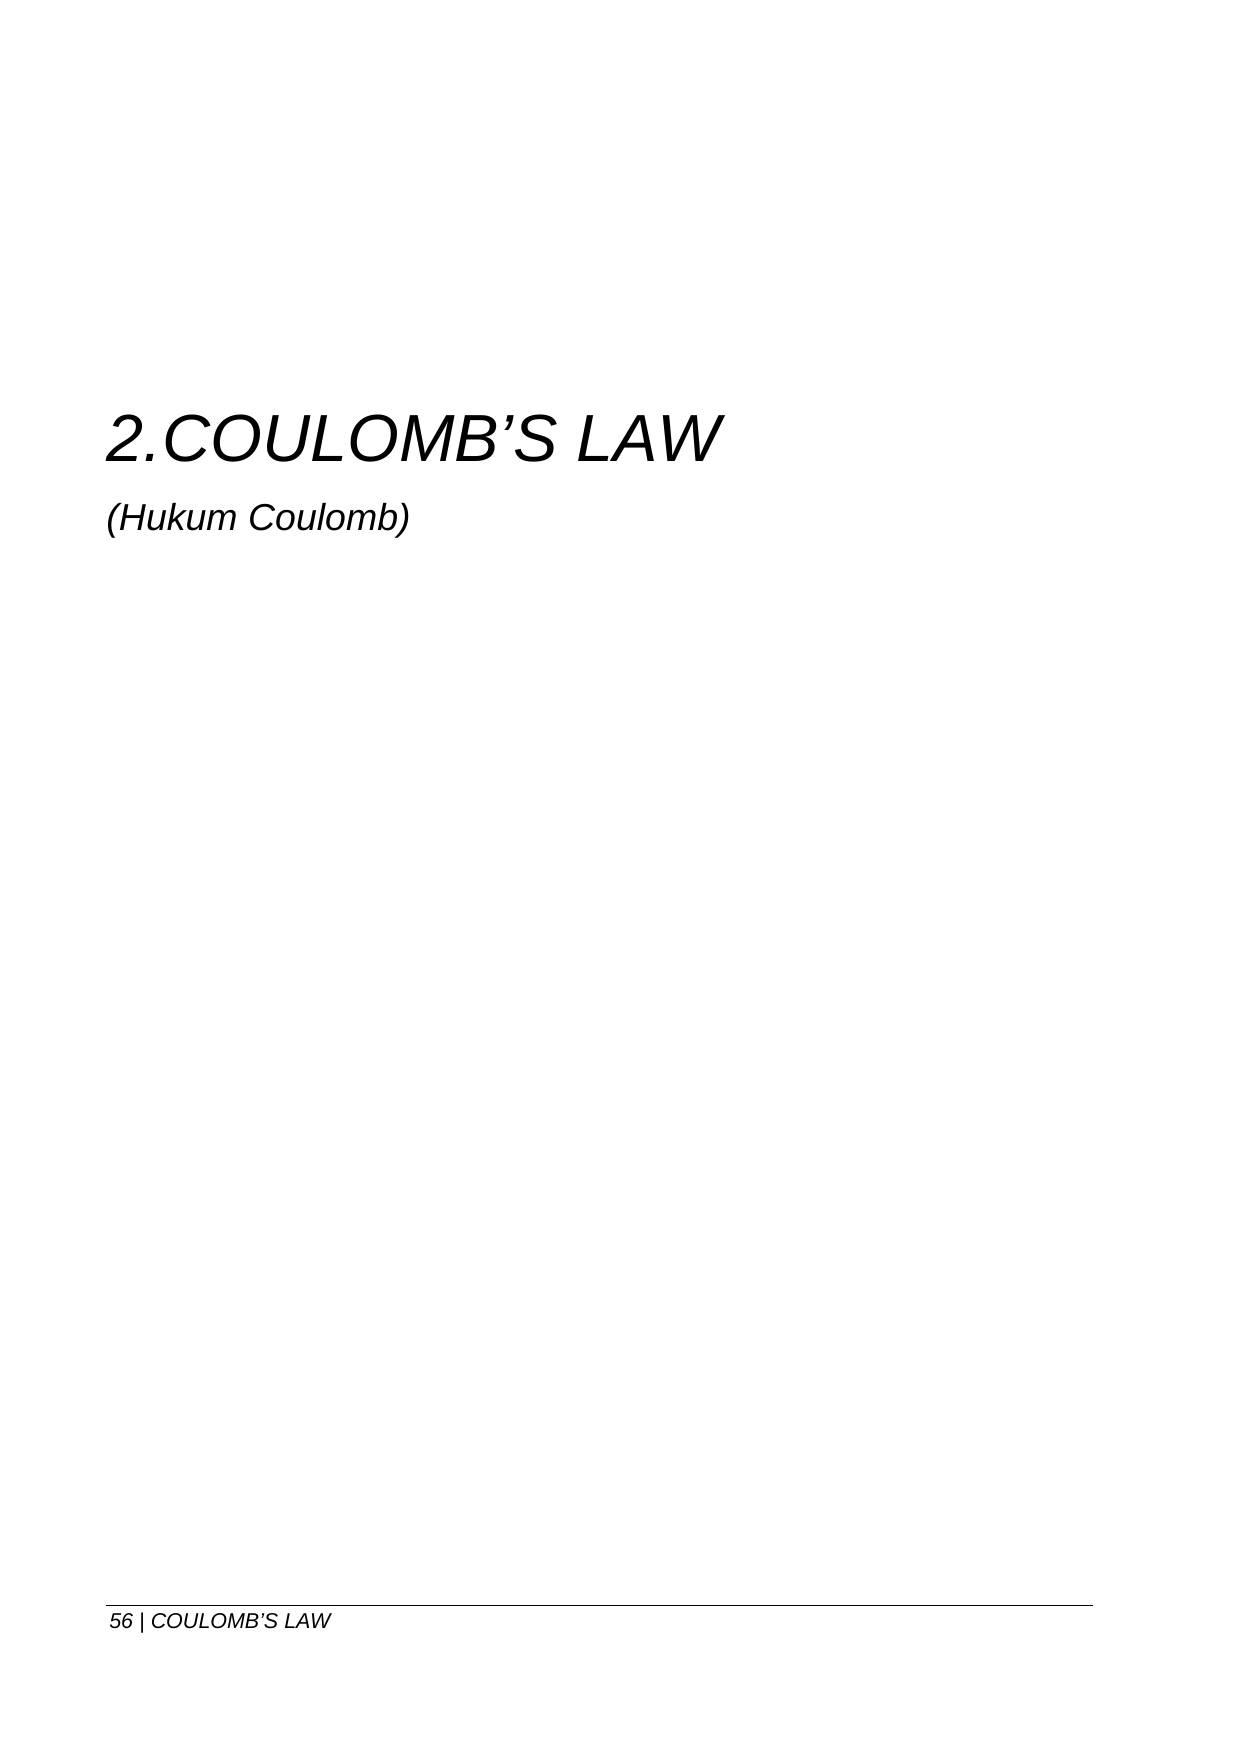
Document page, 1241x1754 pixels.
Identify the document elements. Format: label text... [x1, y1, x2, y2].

subtitle (Hukum Coulomb) [106, 495, 1093, 538]
title COULOMB’S LAW [106, 399, 1093, 476]
